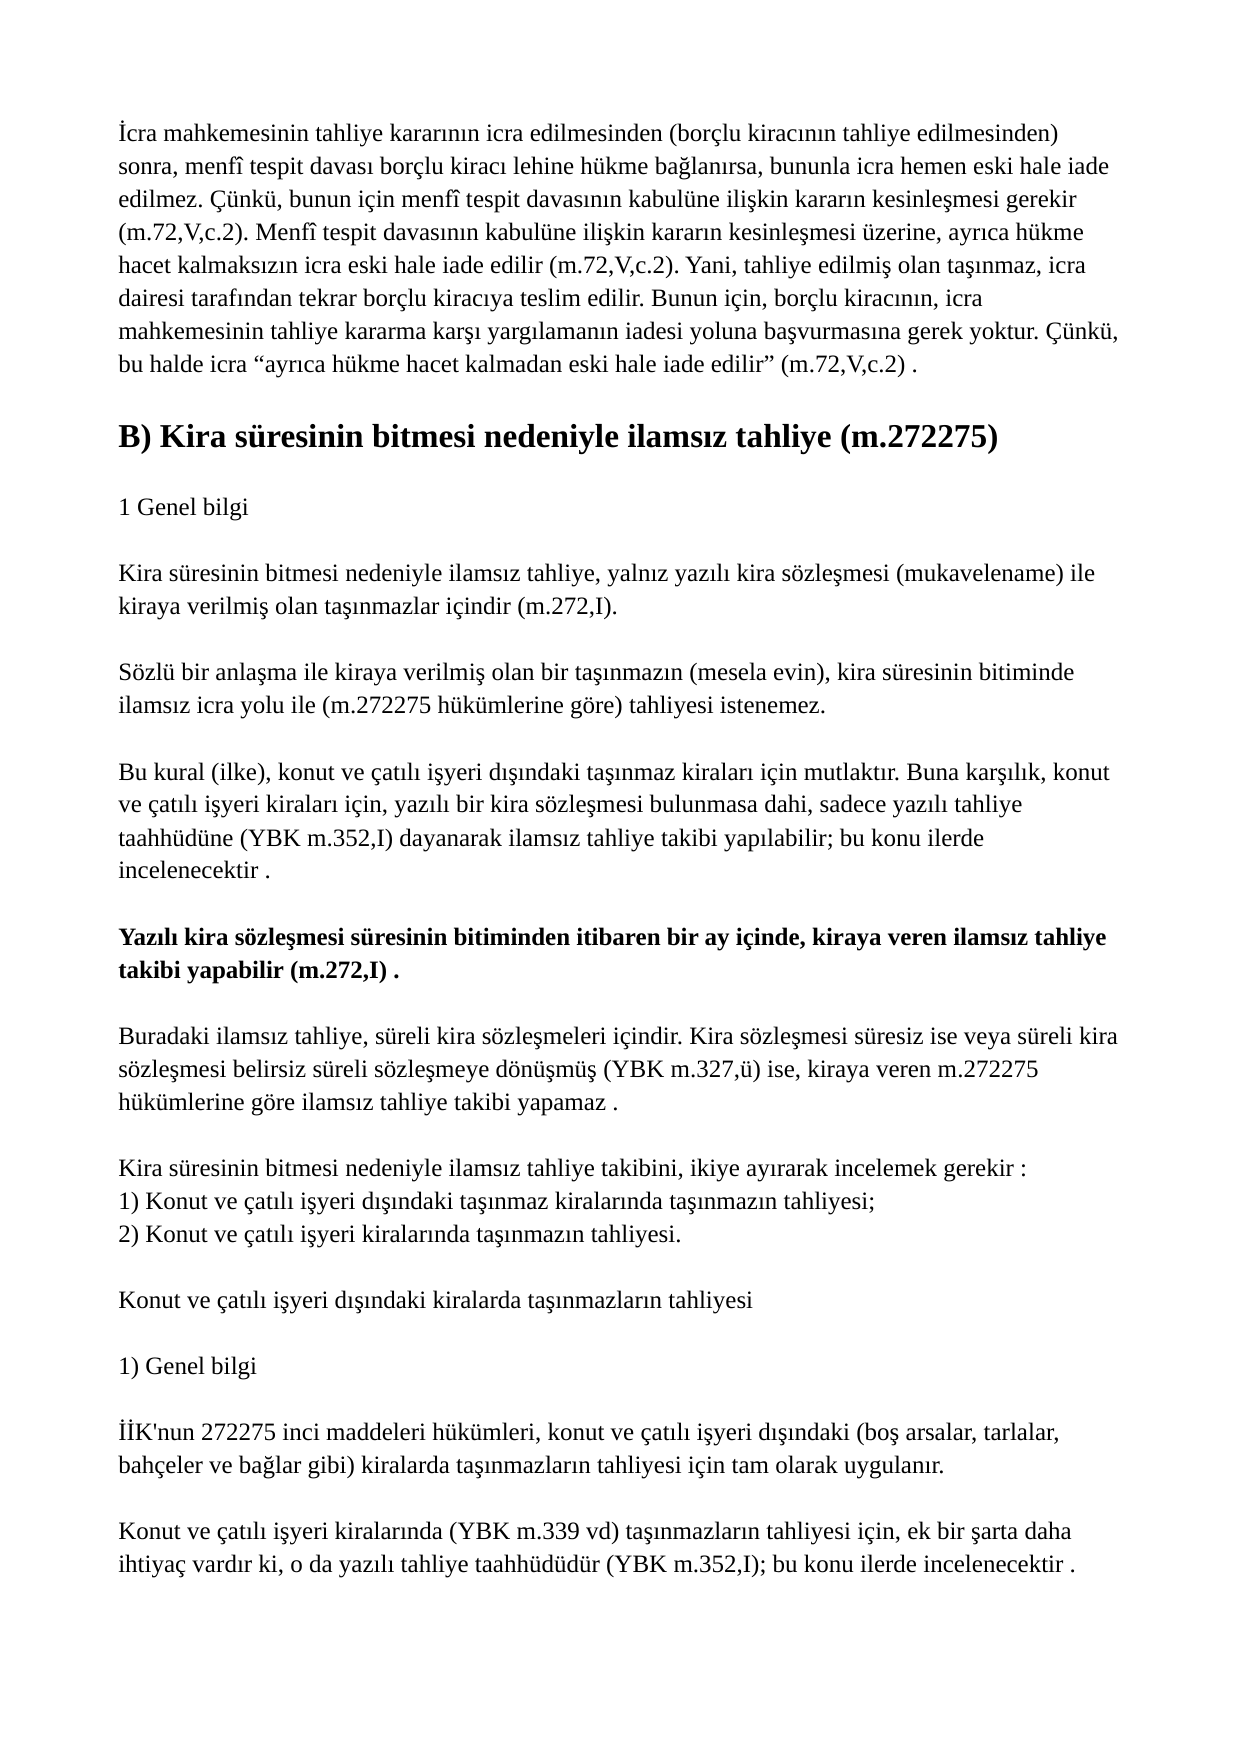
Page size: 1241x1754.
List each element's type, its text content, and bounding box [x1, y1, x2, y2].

text 2) Konut ve çatılı işyeri kiralarında taşınmazın tahliyesi. Konut ve çatılı işyeri dışındaki kiralarda taşınmazların tahliyesi 1) Genel bilgi İİK'nun 272275 inci maddeleri hükümleri, konut ve çatılı işyeri dışındaki (boş arsalar, tarlalar, bahçeler ve bağlar gibi) kiralarda taşınmazların tahliyesi için tam olarak uygulanır. Konut ve çatılı işyeri kiralarında (YBK m.339 vd) taşınmazların tahliyesi için, ek bir şarta daha ihtiyaç vardır ki, o da yazılı tahliye taahhüdüdür (YBK m.352,I); bu konu ilerde incelenecektir . [118, 1219, 1122, 1611]
text İcra mahkemesinin tahliye kararının icra edilmesinden (borçlu kiracının tahliye edilmesinden) sonra, menfî tespit davası borçlu kiracı lehine hükme bağlanırsa, bununla icra hemen eski hale iade edilmez. Çünkü, bunun için menfî tespit davasının kabulüne ilişkin kararın kesinleşmesi gerekir (m.72,V,c.2). Menfî tespit davasının kabulüne ilişkin kararın kesinleşmesi üzerine, ayrıca hükme hacet kalmaksızın icra eski hale iade edilir (m.72,V,c.2). Yani, tahliye edilmiş olan taşınmaz, icra dairesi tarafından tekrar borçlu kiracıya teslim edilir. Bunun için, borçlu kiracının, icra mahkemesinin tahliye kararma karşı yargılamanın iadesi yoluna başvurmasına gerek yoktur. Çünkü, bu halde icra “ayrıca hükme hacet kalmadan eski hale iade edilir” (m.72,V,c.2) . B) Kira süresinin bitmesi nedeniyle ilamsız tahliye (m.272275) 1 Genel bilgi Kira süresinin bitmesi nedeniyle ilamsız tahliye, yalnız yazılı kira sözleşmesi (mukavelename) ile kiraya verilmiş olan taşınmazlar içindir (m.272,I). Sözlü bir anlaşma ile kiraya verilmiş olan bir taşınmazın (mesela evin), kira süresinin bitiminde ilamsız icra yolu ile (m.272275 hükümlerine göre) tahliyesi istenemez. Bu kural (ilke), konut ve çatılı işyeri dışındaki taşınmaz kiraları için mutlaktır. Buna karşılık, konut ve çatılı işyeri kiraları için, yazılı bir kira sözleşmesi bulunmasa dahi, sadece yazılı tahliye taahhüdüne (YBK m.352,I) dayanarak ilamsız tahliye takibi yapılabilir; bu konu ilerde incelenecektir . Yazılı kira sözleşmesi süresinin bitiminden itibaren bir ay içinde, kiraya veren ilamsız tahliye takibi yapabilir (m.272,I) . Buradaki ilamsız tahliye, süreli kira sözleşmeleri içindir. Kira sözleşmesi süresiz ise veya süreli kira sözleşmesi belirsiz süreli sözleşmeye dönüşmüş (YBK m.327,ü) ise, kiraya veren m.272275 hükümlerine göre ilamsız tahliye takibi yapamaz . Kira süresinin bitmesi nedeniyle ilamsız tahliye takibini, ikiye ayırarak incelemek gerekir : [118, 118, 1122, 1182]
text 1) Konut ve çatılı işyeri dışındaki taşınmaz kiralarında taşınmazın tahliyesi; [118, 1186, 1122, 1214]
